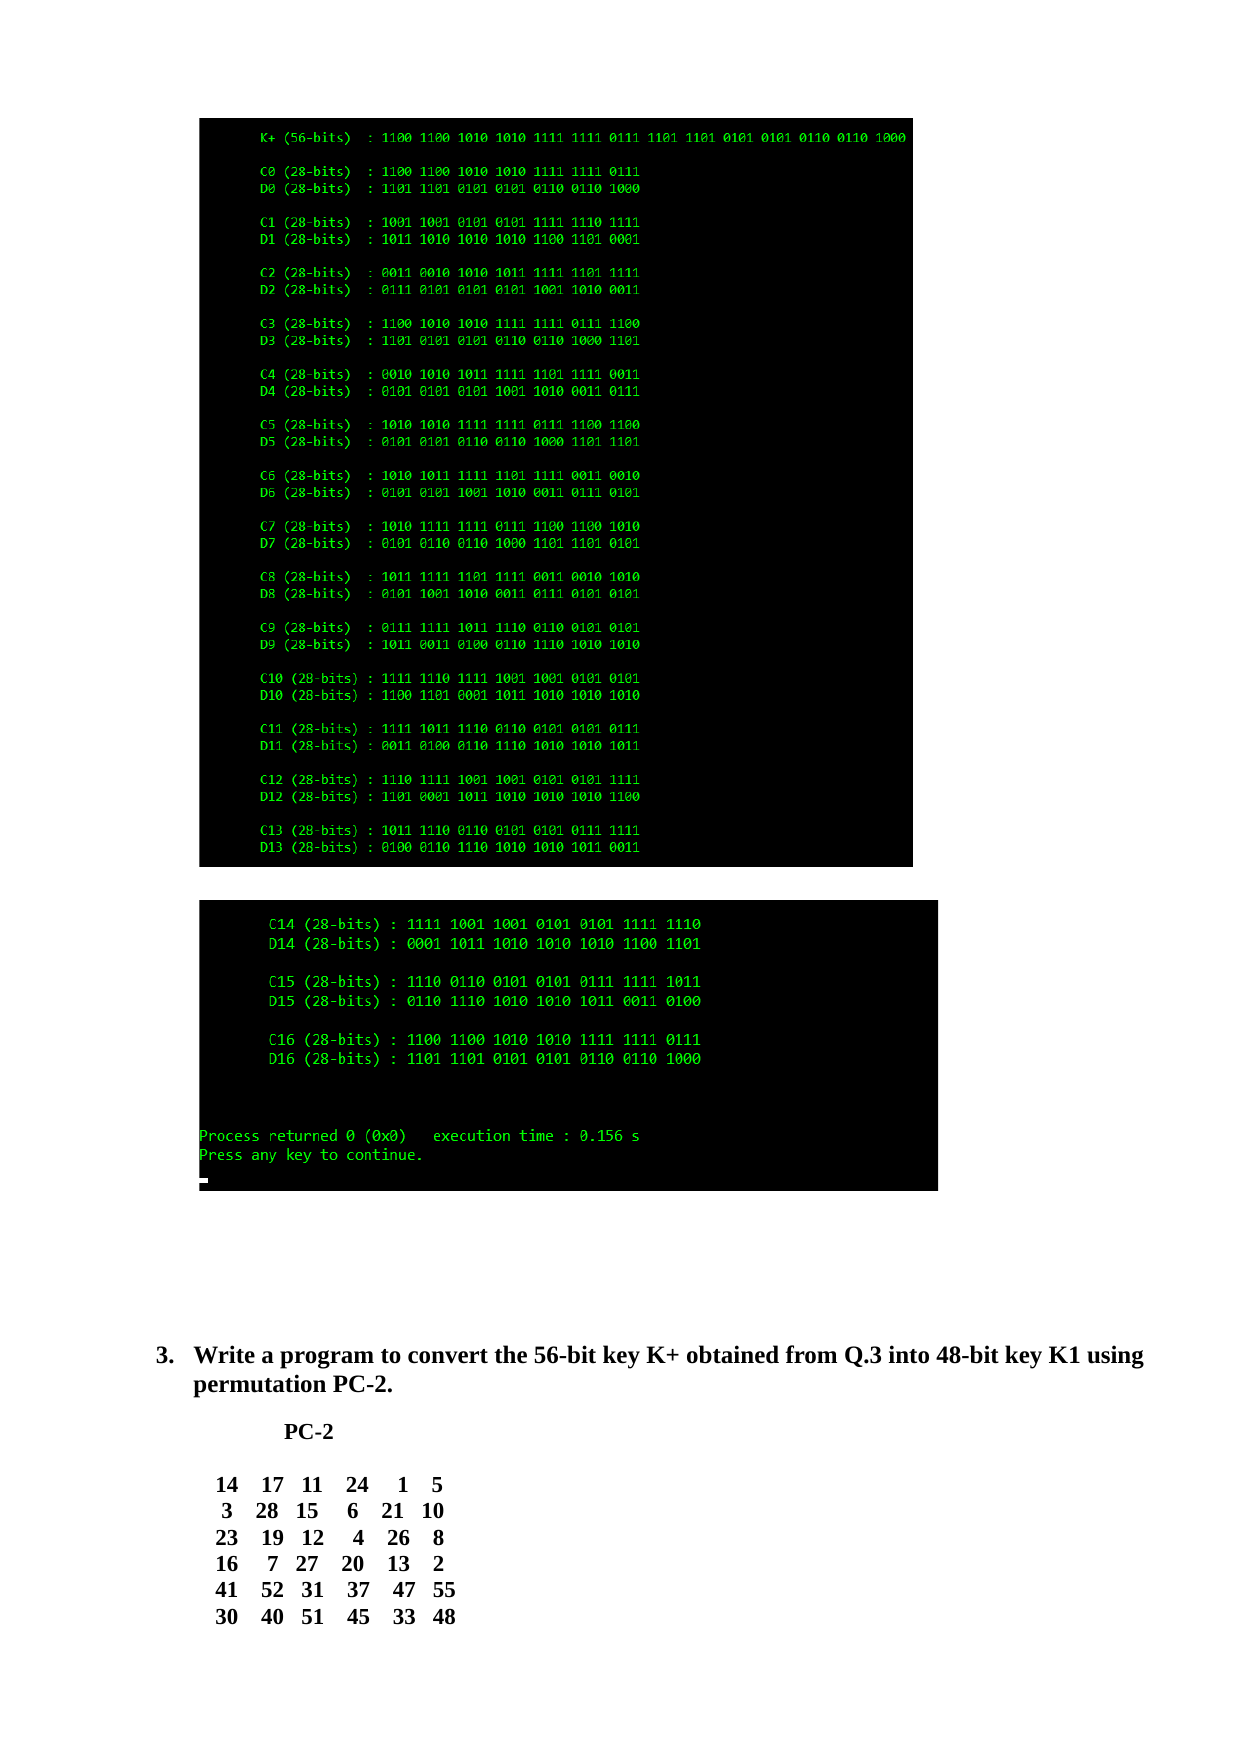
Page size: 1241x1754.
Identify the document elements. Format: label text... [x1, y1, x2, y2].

text 41 52 31 37 47 55 [118, 1576, 1122, 1603]
text 14 17 11 24 1 5 [118, 1471, 1122, 1497]
text PC-2 [118, 1418, 1122, 1445]
list Write a program to convert the 56-bit key K+ obtained from Q.3 into 48-bit key K1 using permutation PC-2. [118, 1340, 1122, 1397]
text 3 28 15 6 21 10 [118, 1497, 1122, 1524]
text 23 19 12 4 26 8 [118, 1524, 1122, 1550]
text 30 40 51 45 33 48 [118, 1603, 1122, 1629]
text 16 7 27 20 13 2 [118, 1550, 1122, 1576]
